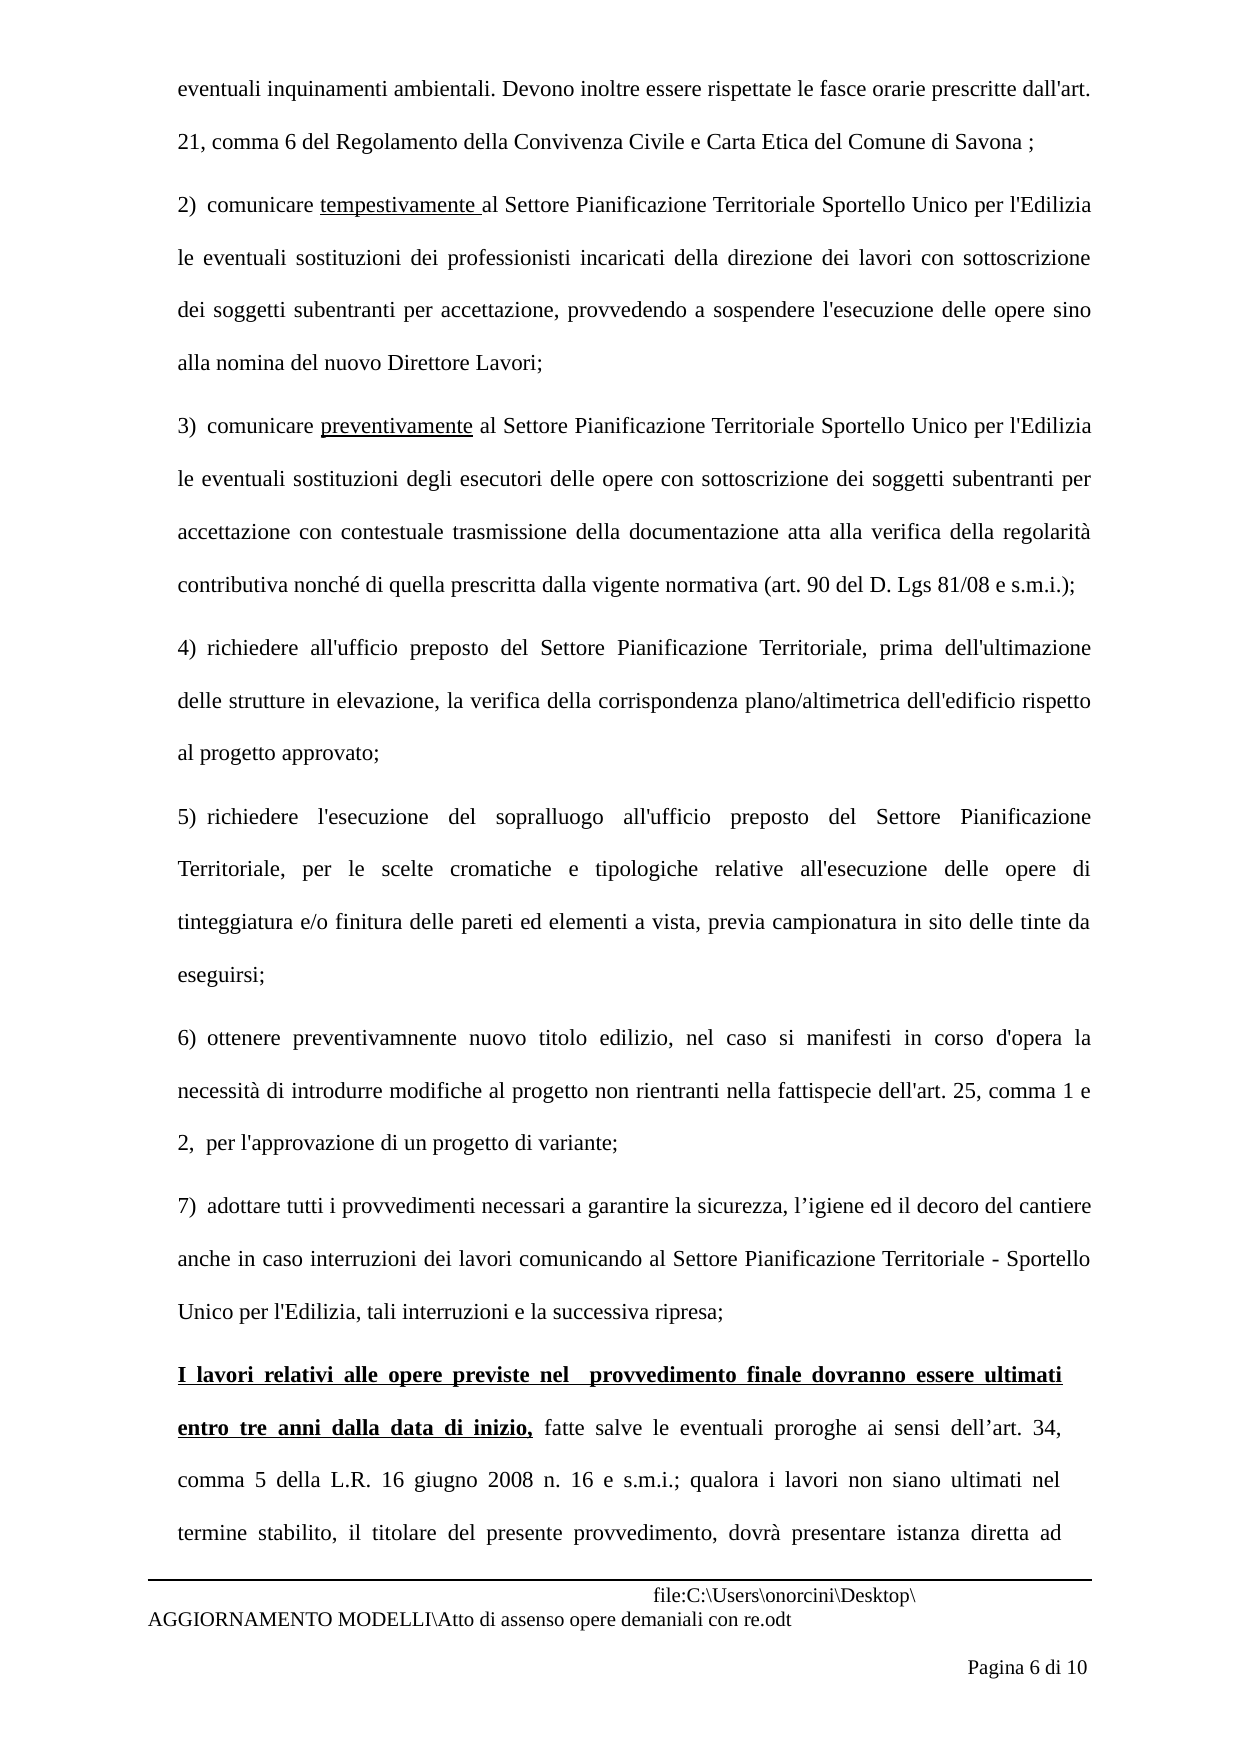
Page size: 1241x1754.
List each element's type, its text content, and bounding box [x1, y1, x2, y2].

list richiedere all'ufficio preposto del Settore Pianificazione Territoriale, prima dell'ultimazione delle strutture in elevazione, la verifica della corrispondenza plano/altimetrica dell'edificio rispetto al progetto approvato; [177, 634, 1092, 766]
text I lavori relativi alle opere previste nel provvedimento finale dovranno essere ultimati [177, 1361, 1063, 1384]
list ottenere preventivamnente nuovo titolo edilizio, nel caso si manifesti in corso d'opera la necessità di introdurre modifiche al progetto non rientranti nella fattispecie dell'art. 25, comma 1 e 2, per l'approvazione di un progetto di variante; [177, 1024, 1092, 1156]
list adottare tutti i provvedimenti necessari a garantire la sicurezza, l’igiene ed il decoro del cantiere anche in caso interruzioni dei lavori comunicando al Settore Pianificazione Territoriale - Sportello Unico per l'Edilizia, tali interruzioni e la successiva ripresa; [177, 1192, 1092, 1324]
list eventuali inquinamenti ambientali. Devono inoltre essere rispettate le fasce orarie prescritte dall'art. 21, comma 6 del Regolamento della Convivenza Civile e Carta Etica del Comune di Savona ; [177, 75, 1092, 154]
list comunicare preventivamente al Settore Pianificazione Territoriale Sportello Unico per l'Edilizia le eventuali sostituzioni degli esecutori delle opere con sottoscrizione dei soggetti subentranti per accettazione con contestuale trasmissione della documentazione atta alla verifica della regolarità contributiva nonché di quella prescritta dalla vigente normativa (art. 90 del D. Lgs 81/08 e s.m.i.); [177, 412, 1092, 597]
list comunicare tempestivamente al Settore Pianificazione Territoriale Sportello Unico per l'Edilizia le eventuali sostituzioni dei professionisti incaricati della direzione dei lavori con sottoscrizione dei soggetti subentranti per accettazione, provvedendo a sospendere l'esecuzione delle opere sino alla nomina del nuovo Direttore Lavori; [177, 191, 1092, 376]
text entro tre anni dalla data di inizio, fatte salve le eventuali proroghe ai sensi dell’art. 34, comma 5 della L.R. 16 giugno 2008 n. 16 e s.m.i.; qualora i lavori non siano ultimati nel termine stabilito, il titolare del presente provvedimento, dovrà presentare istanza diretta ad [177, 1385, 1063, 1546]
list richiedere l'esecuzione del sopralluogo all'ufficio preposto del Settore Pianificazione Territoriale, per le scelte cromatiche e tipologiche relative all'esecuzione delle opere di tinteggiatura e/o finitura delle pareti ed elementi a vista, previa campionatura in sito delle tinte da eseguirsi; [177, 803, 1092, 987]
